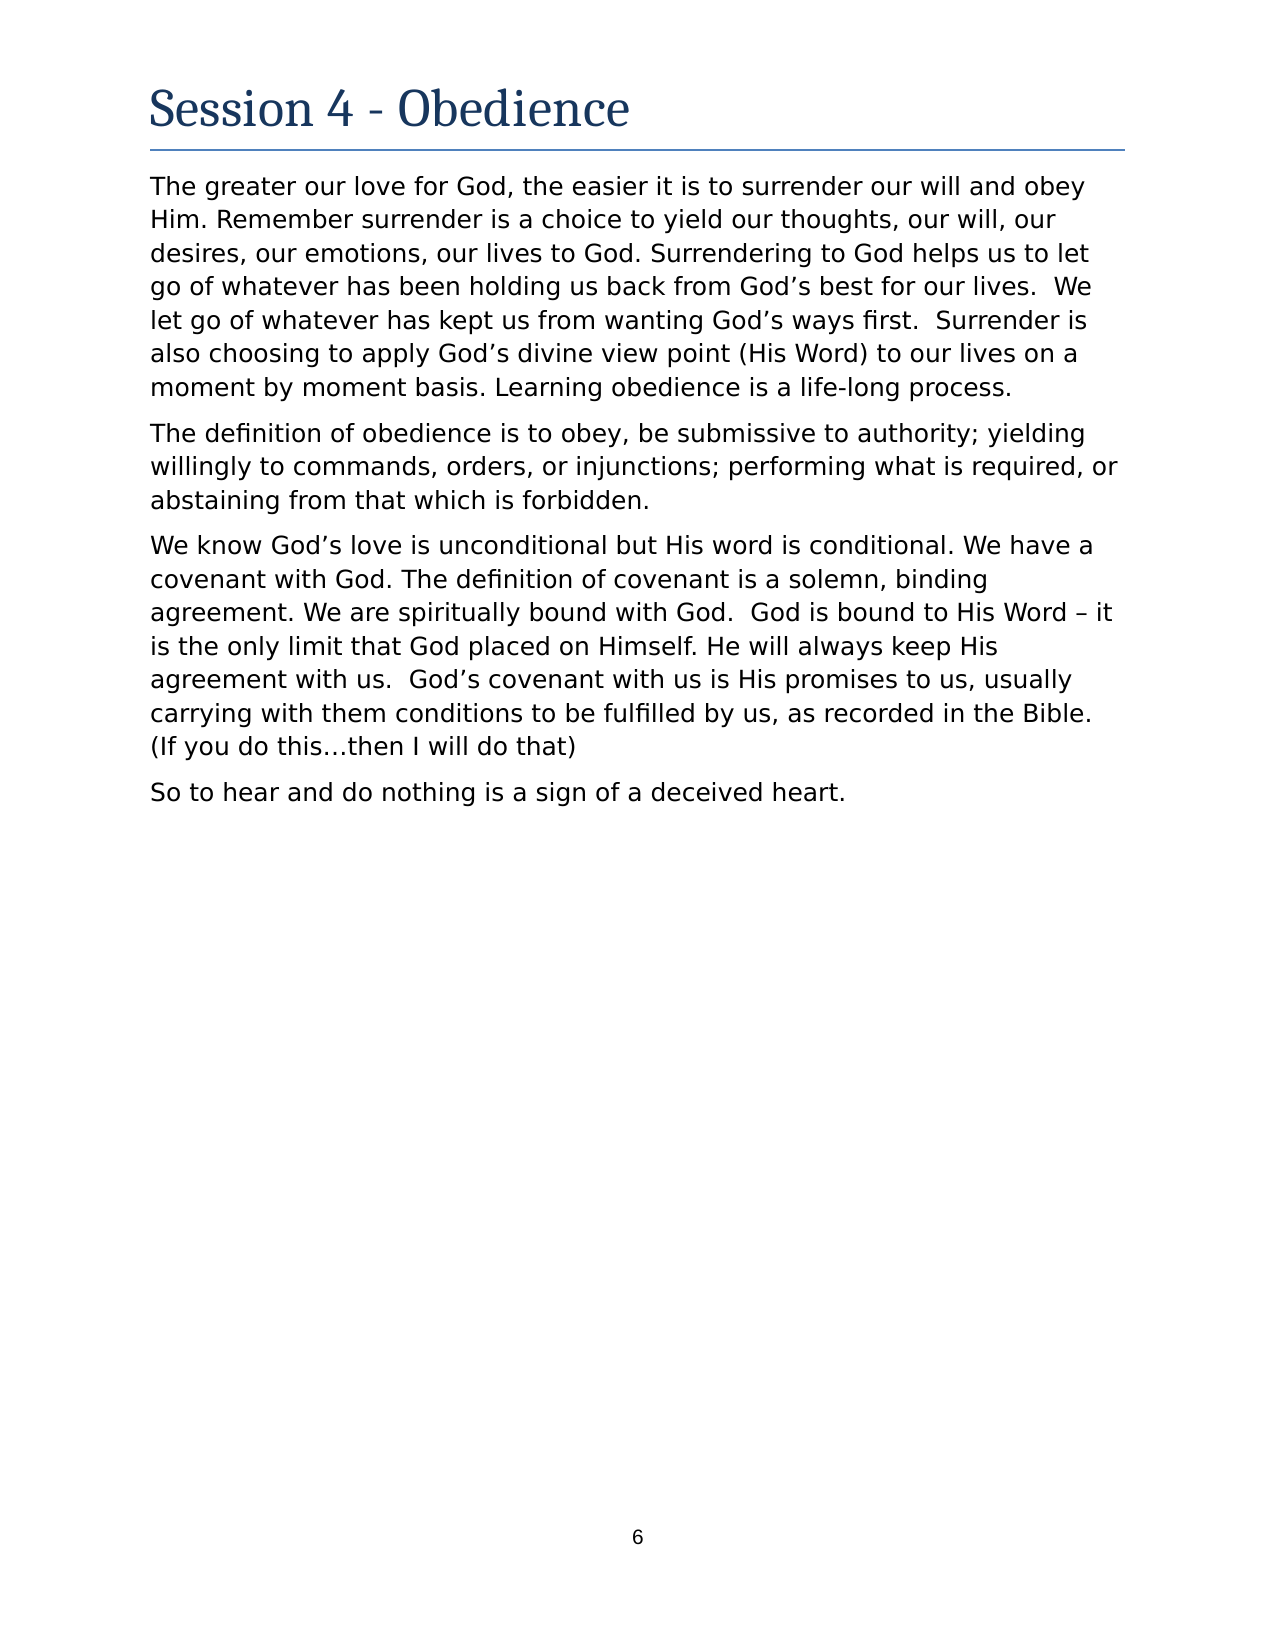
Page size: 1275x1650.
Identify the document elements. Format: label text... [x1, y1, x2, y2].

title Session 4 - Obedience [150, 78, 1125, 149]
text The greater our love for God, the easier it is to surrender our will and obey Him. Remember surrender is a choice to yield our thoughts, our will, our desires, our emotions, our lives to God. Surrendering to God helps us to let go of whatever has been holding us back from God’s best for our lives. We let go of whatever has kept us from wanting God’s ways first. Surrender is also choosing to apply God’s divine view point (His Word) to our lives on a moment by moment basis. Learning obedience is a life-long process. [150, 172, 1125, 402]
text We know God’s love is unconditional but His word is conditional. We have a covenant with God. The definition of covenant is a solemn, binding agreement. We are spiritually bound with God. God is bound to His Word – it is the only limit that God placed on Himself. He will always keep His agreement with us. God’s covenant with us is His promises to us, usually carrying with them conditions to be fulfilled by us, as recorded in the Bible. (If you do this…then I will do that) [150, 531, 1125, 762]
text So to hear and do nothing is a sign of a deceived heart. [150, 778, 1125, 807]
text The definition of obedience is to obey, be submissive to authority; yielding willingly to commands, orders, or injunctions; performing what is required, or abstaining from that which is forbidden. [150, 419, 1125, 515]
